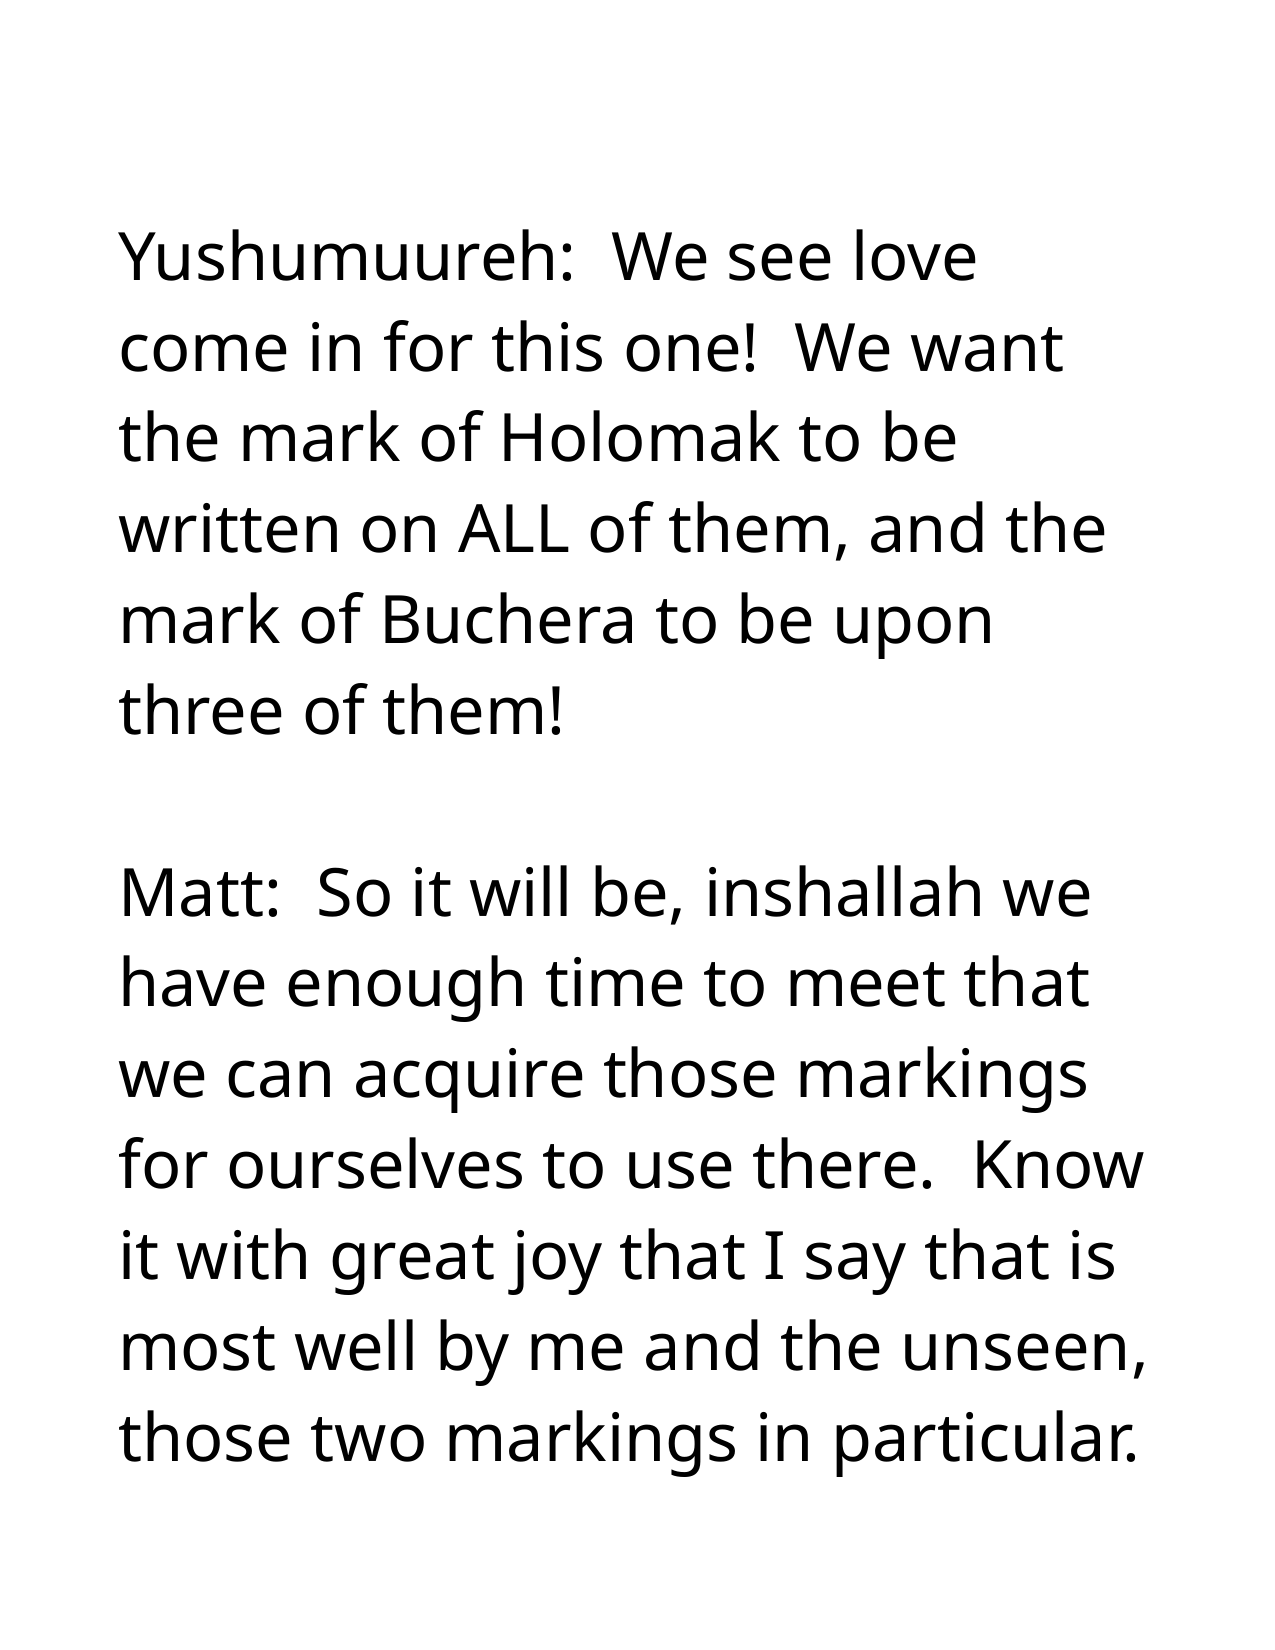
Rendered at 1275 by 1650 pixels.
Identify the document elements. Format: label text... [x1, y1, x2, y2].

text Matt: So it will be, inshallah we have enough time to meet that we can acquire those markings for ourselves to use there. Know it with great joy that I say that is most well by me and the unseen, those two markings in particular. [118, 845, 1157, 1481]
text Yushumuureh: We see love come in for this one! We want the mark of Holomak to be written on ALL of them, and the mark of Buchera to be upon three of them! [118, 209, 1157, 754]
